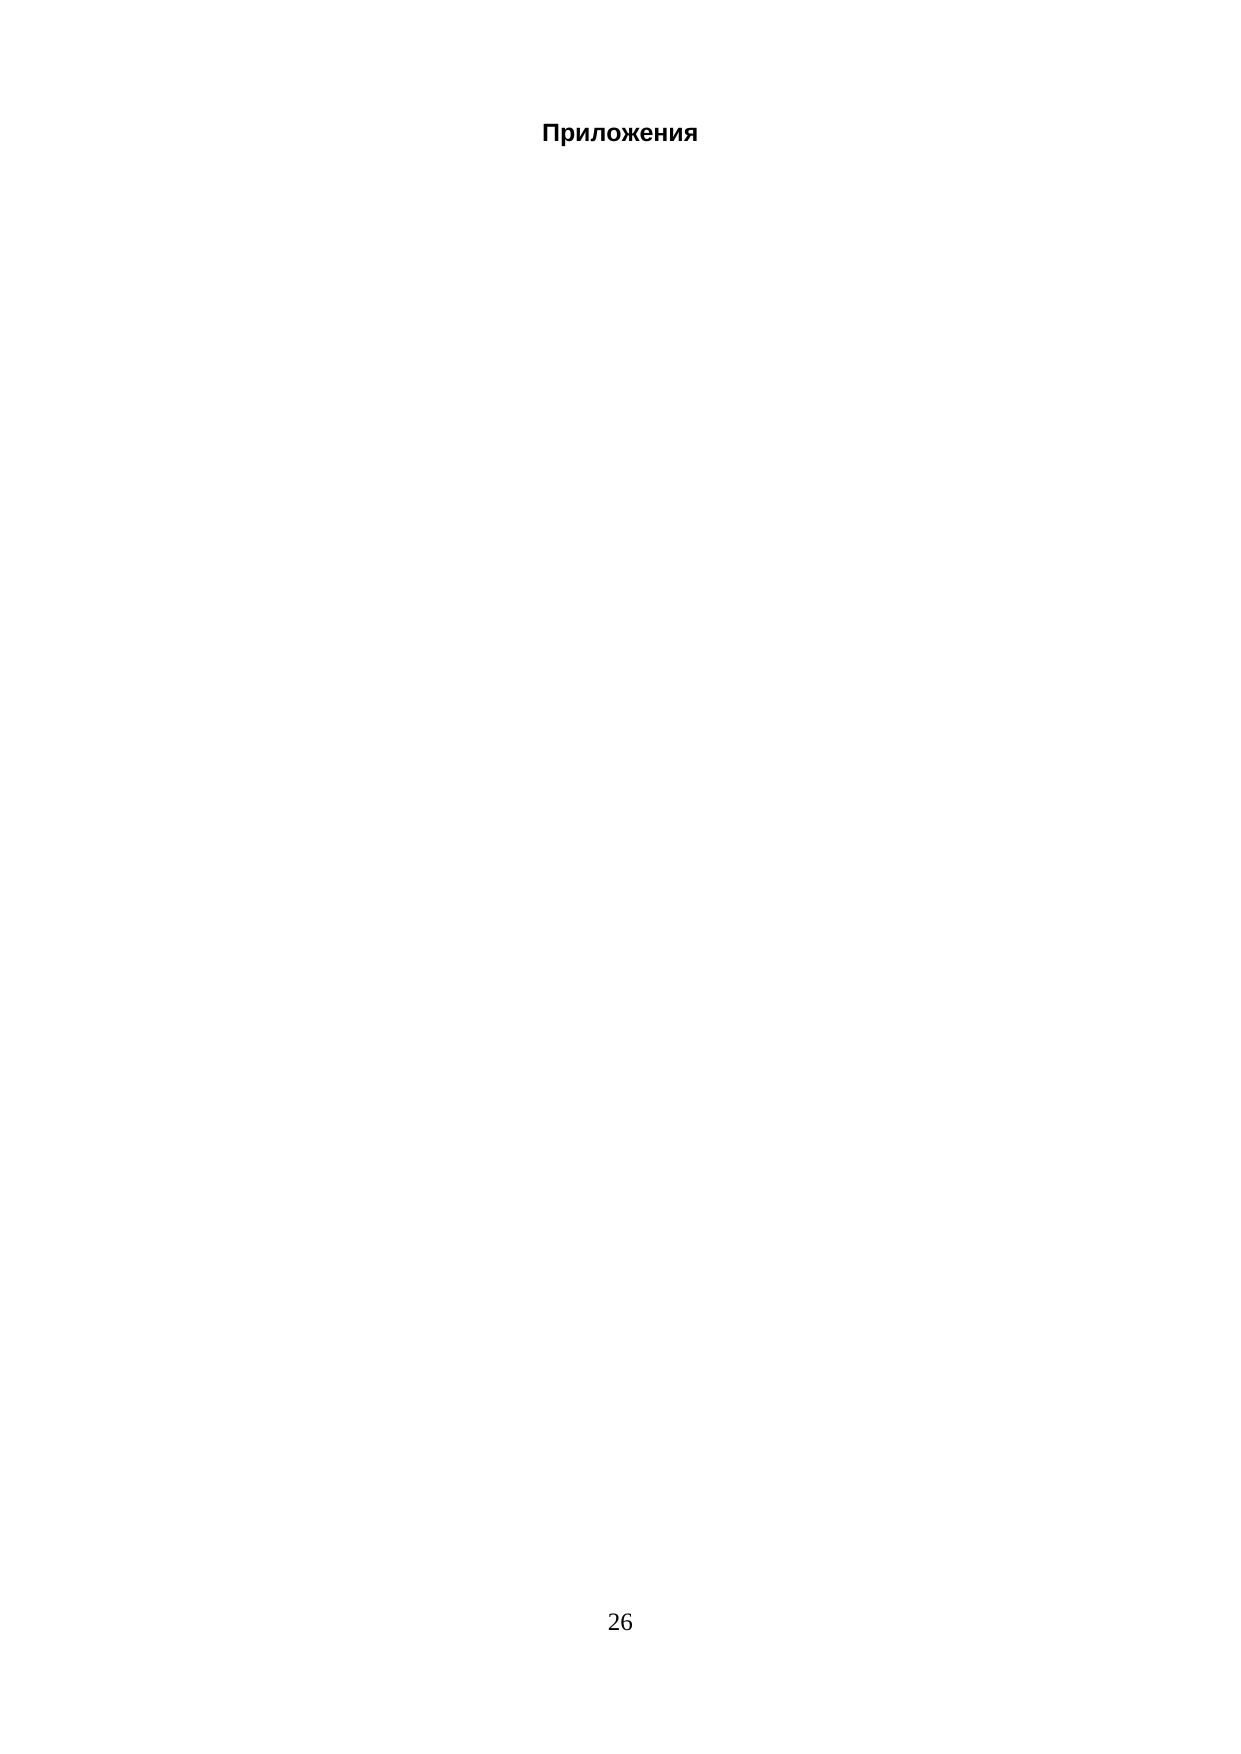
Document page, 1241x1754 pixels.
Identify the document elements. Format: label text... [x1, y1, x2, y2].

text Приложения [118, 118, 1122, 147]
